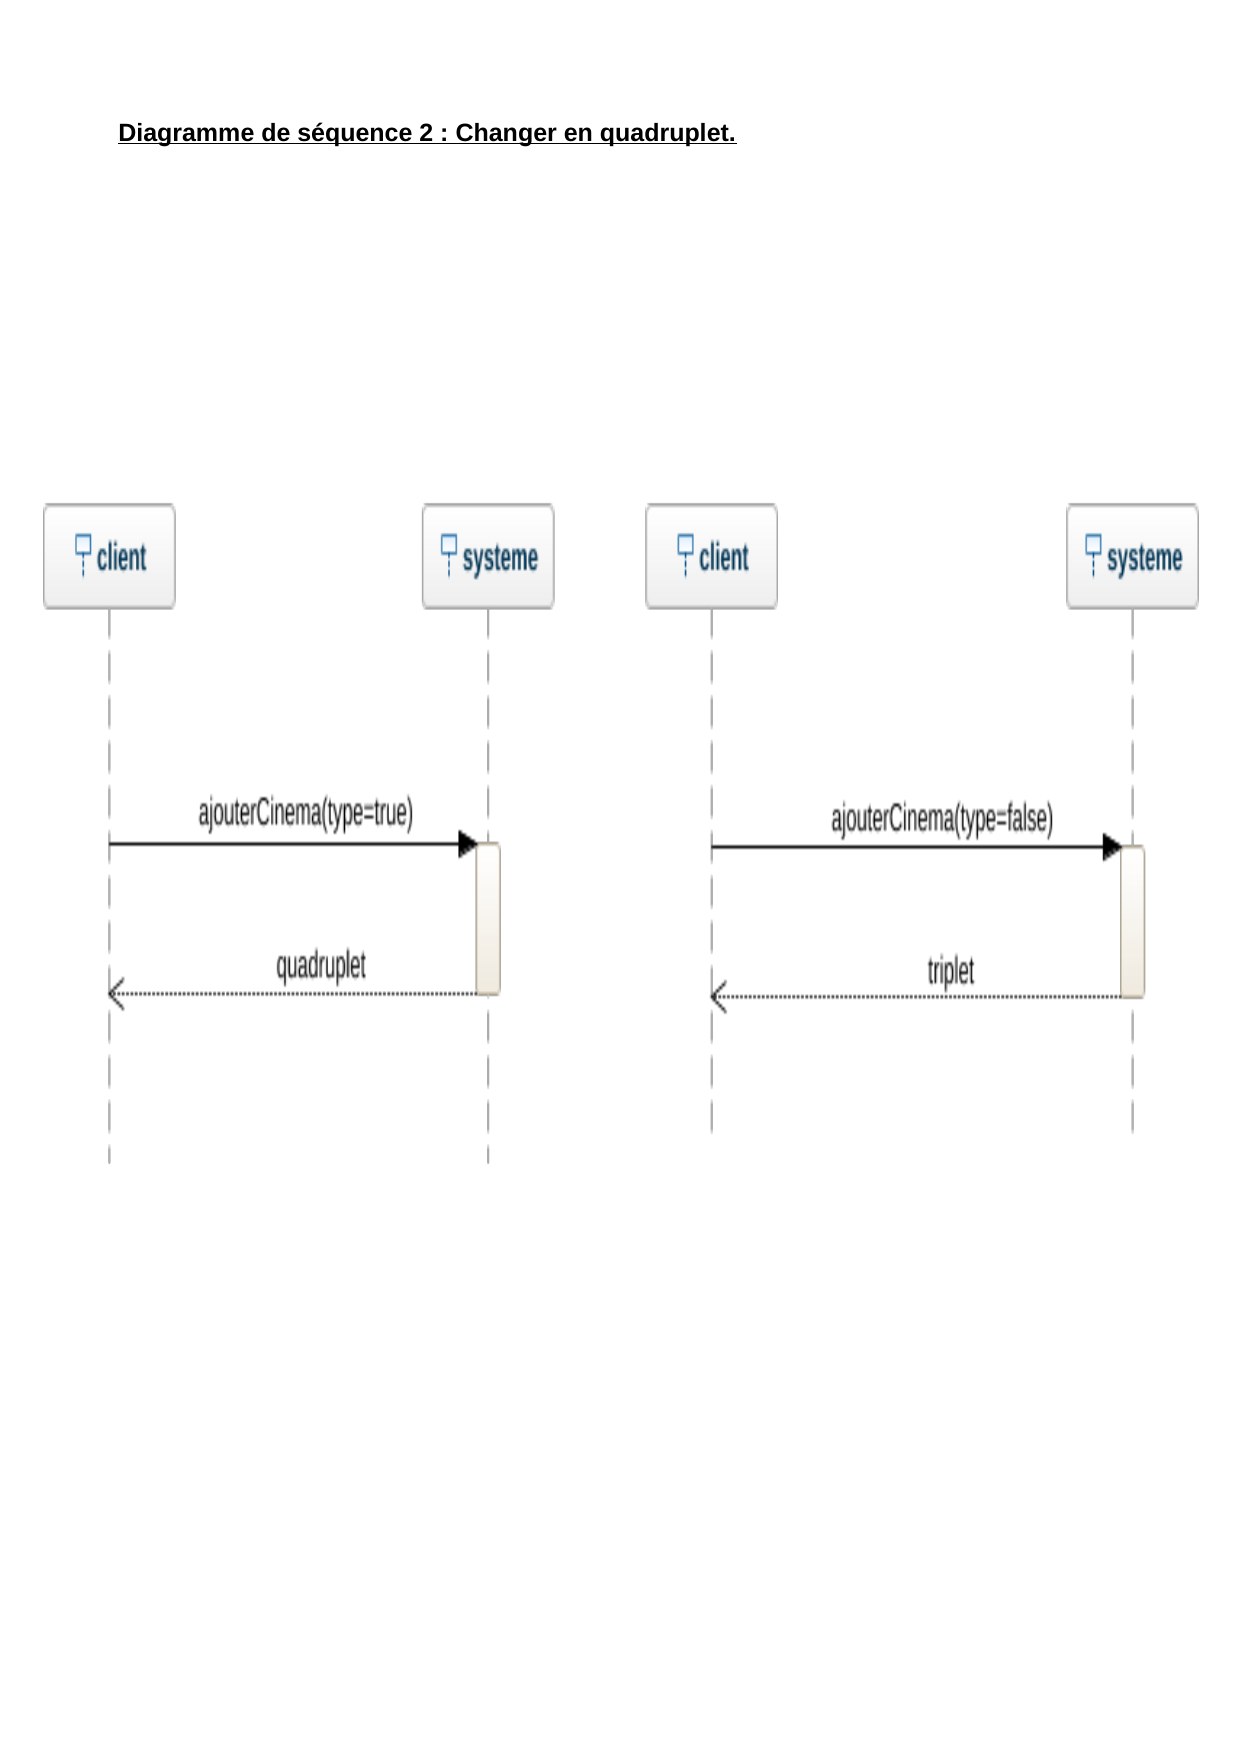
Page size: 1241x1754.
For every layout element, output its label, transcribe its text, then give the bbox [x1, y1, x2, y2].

picture [0, 415, 1241, 1254]
subtitle Diagramme de séquence 2 : Changer en quadruplet. [118, 118, 1122, 147]
